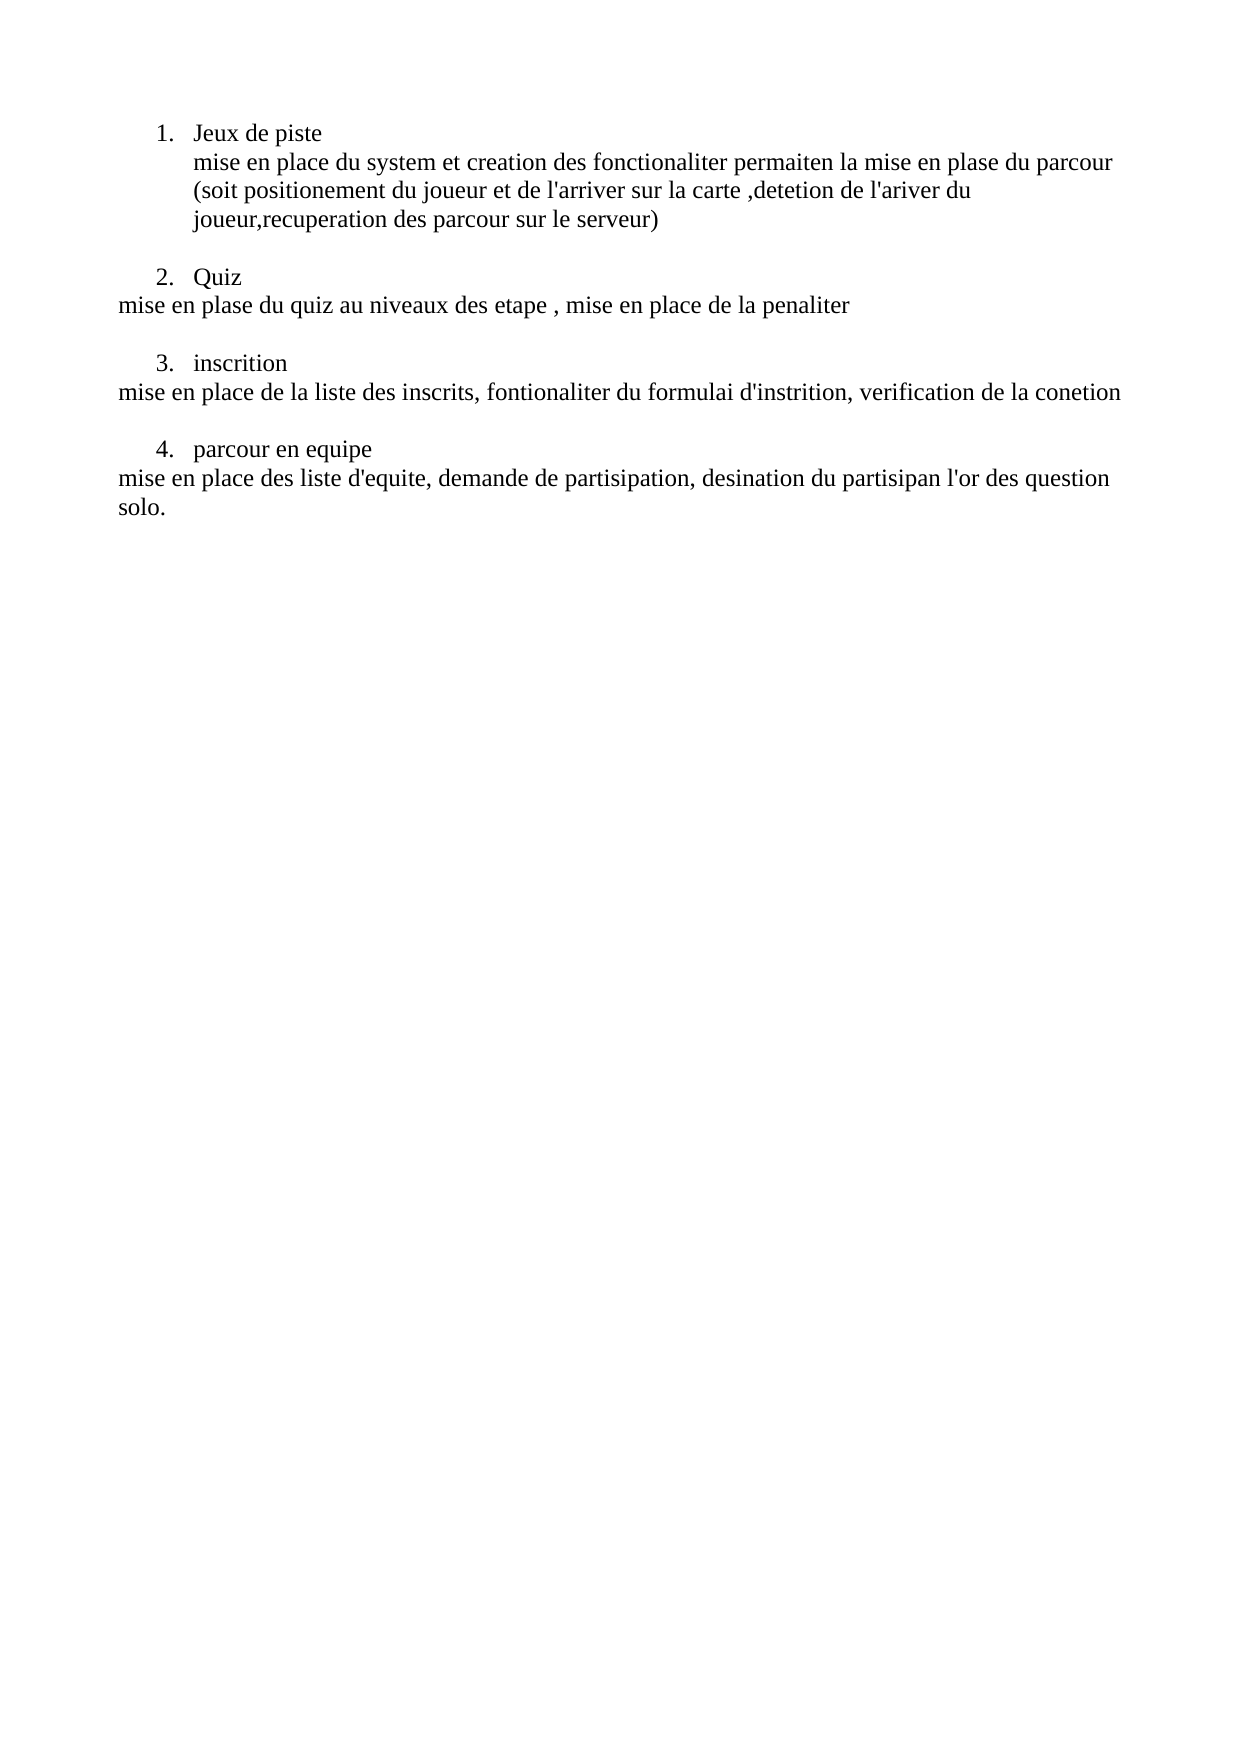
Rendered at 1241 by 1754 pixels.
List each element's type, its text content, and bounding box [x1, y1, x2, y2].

text mise en place des liste d'equite, demande de partisipation, desination du partisipan l'or des question solo. [118, 463, 1122, 521]
list mise en place du system et creation des fonctionaliter permaiten la mise en plase du parcour (soit positionement du joueur et de l'arriver sur la carte ,detetion de l'ariver du joueur,recuperation des parcour sur le serveur) [156, 147, 1122, 233]
list Jeux de piste [156, 118, 1122, 147]
list Quiz [156, 262, 1122, 291]
list inscrition [156, 348, 1122, 377]
list parcour en equipe [156, 434, 1122, 463]
text mise en plase du quiz au niveaux des etape , mise en place de la penaliter [118, 291, 1122, 319]
text mise en place de la liste des inscrits, fontionaliter du formulai d'instrition, verification de la conetion [118, 377, 1122, 406]
